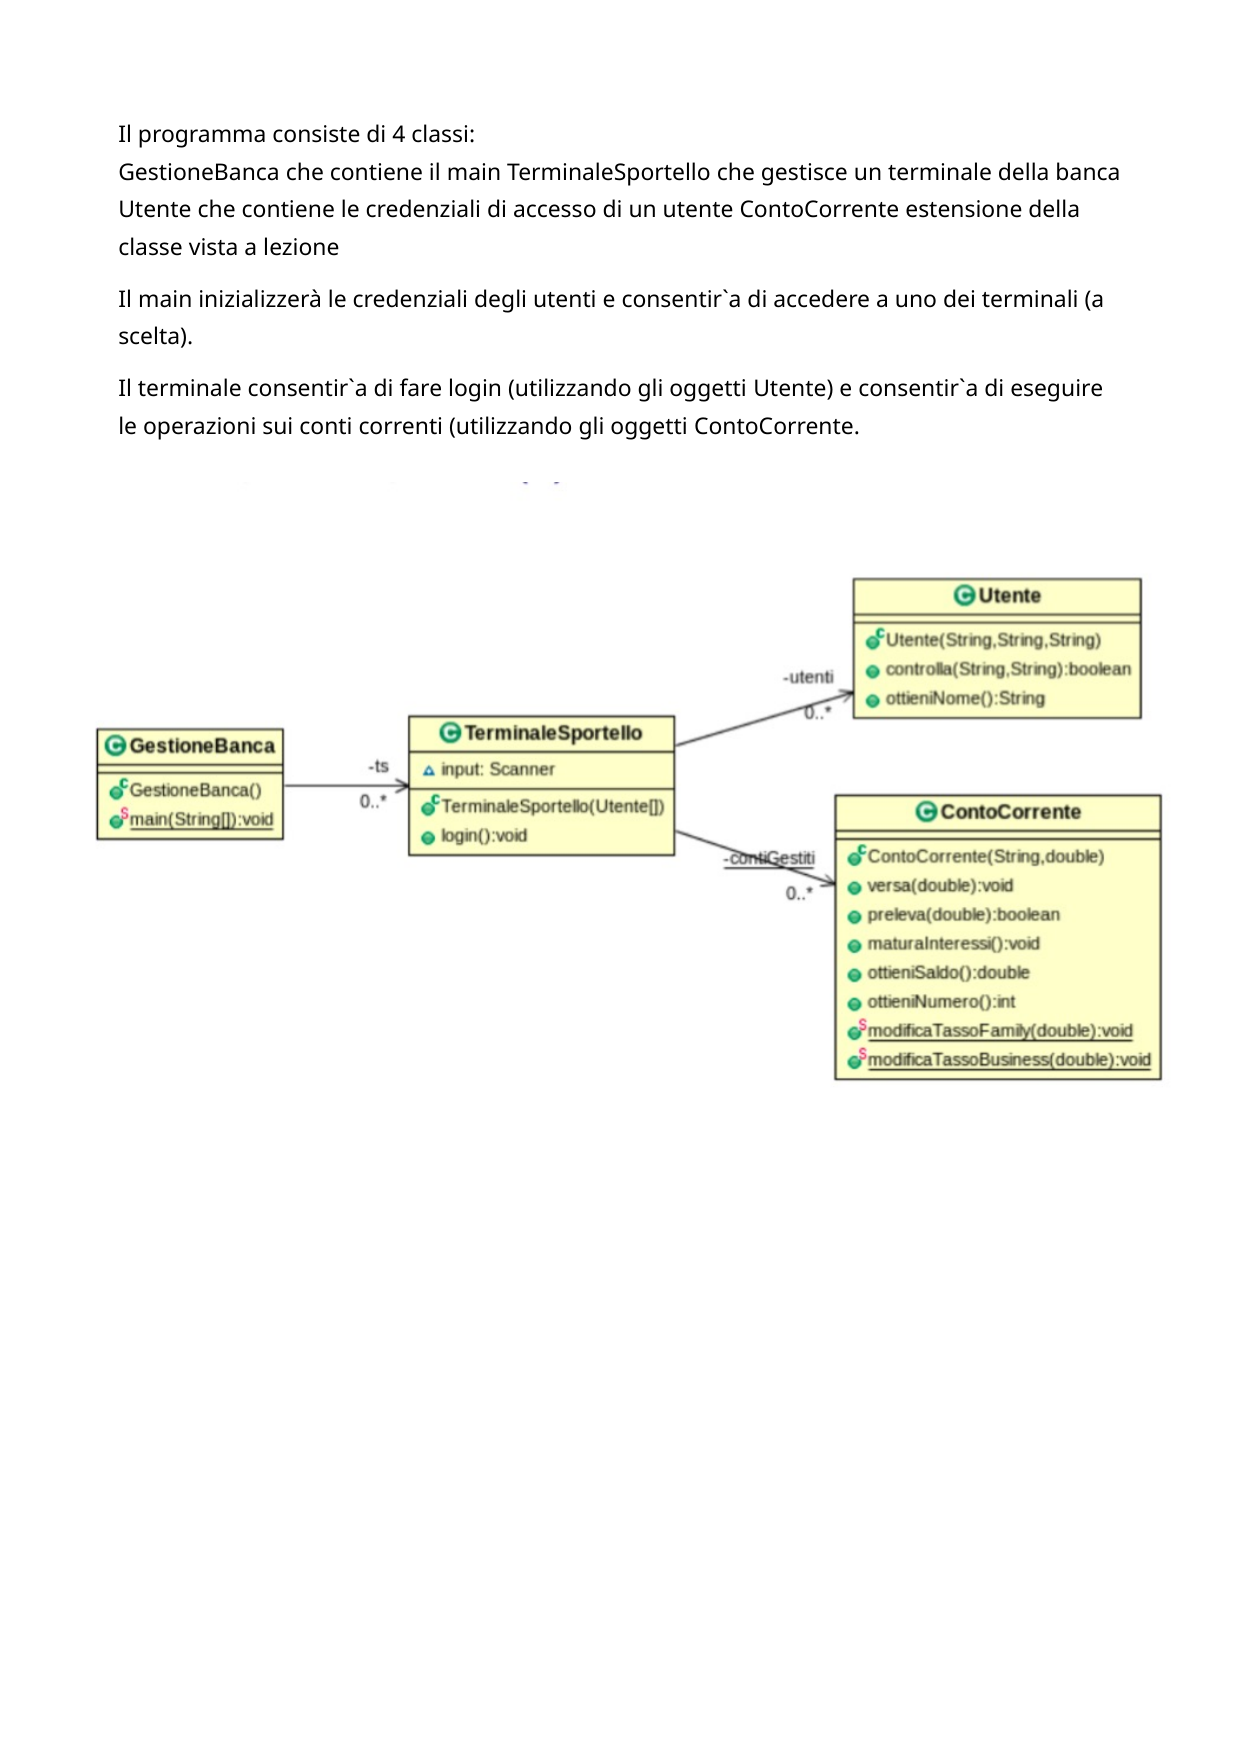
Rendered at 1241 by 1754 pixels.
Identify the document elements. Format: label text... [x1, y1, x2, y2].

text Il terminale consentir`a di fare login (utilizzando gli oggetti Utente) e consentir`a di eseguire le operazioni sui conti correnti (utilizzando gli oggetti ContoCorrente. [118, 372, 1122, 441]
text Il main inizializzerà le credenziali degli utenti e consentir`a di accedere a uno dei terminali (a scelta). [118, 283, 1122, 351]
text Il programma consiste di 4 classi: GestioneBanca che contiene il main TerminaleSportello che gestisce un terminale della banca Utente che contiene le credenziali di accesso di un utente ContoCorrente estensione della classe vista a lezione [118, 118, 1122, 262]
picture [77, 482, 1183, 1109]
